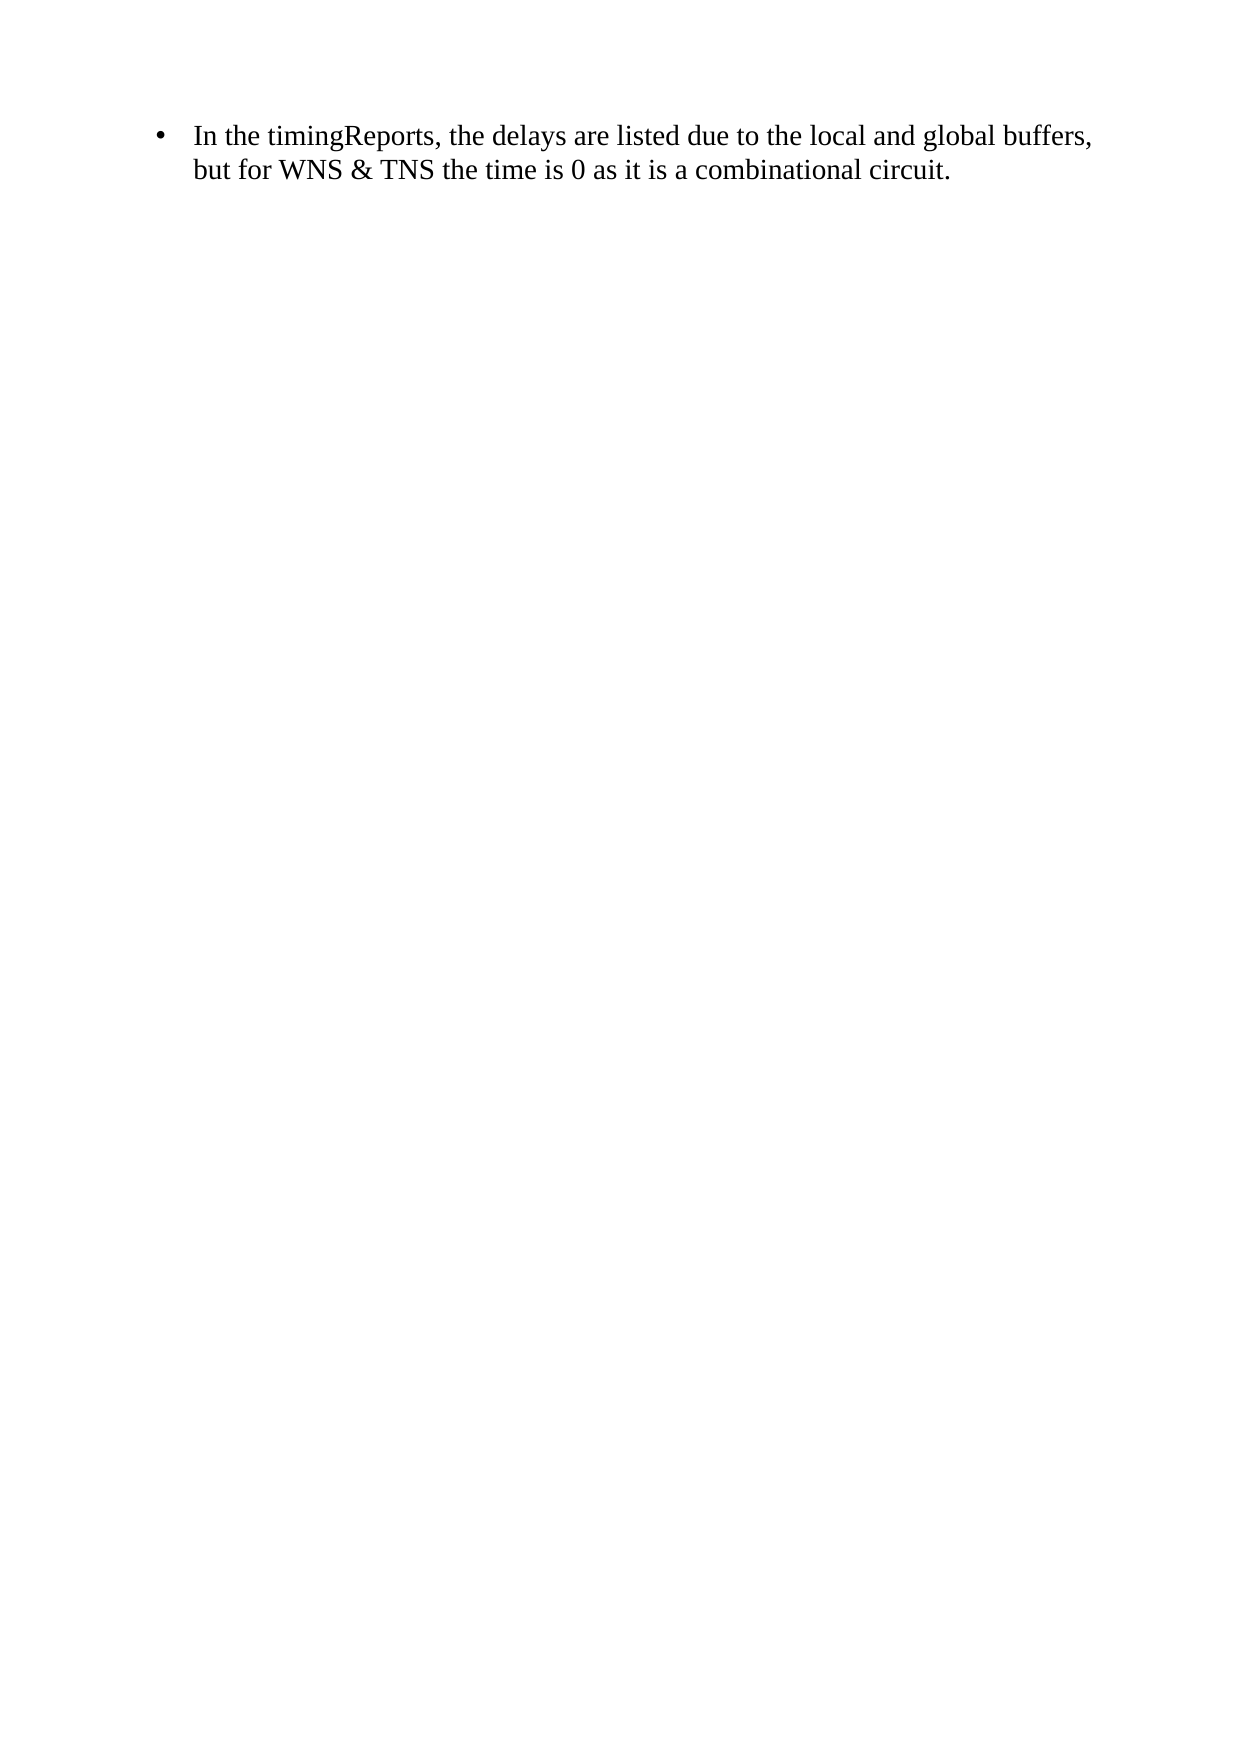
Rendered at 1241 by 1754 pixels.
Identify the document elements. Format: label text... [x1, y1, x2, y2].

list In the timingReports, the delays are listed due to the local and global buffers, but for WNS & TNS the time is 0 as it is a combinational circuit. [156, 118, 1122, 185]
